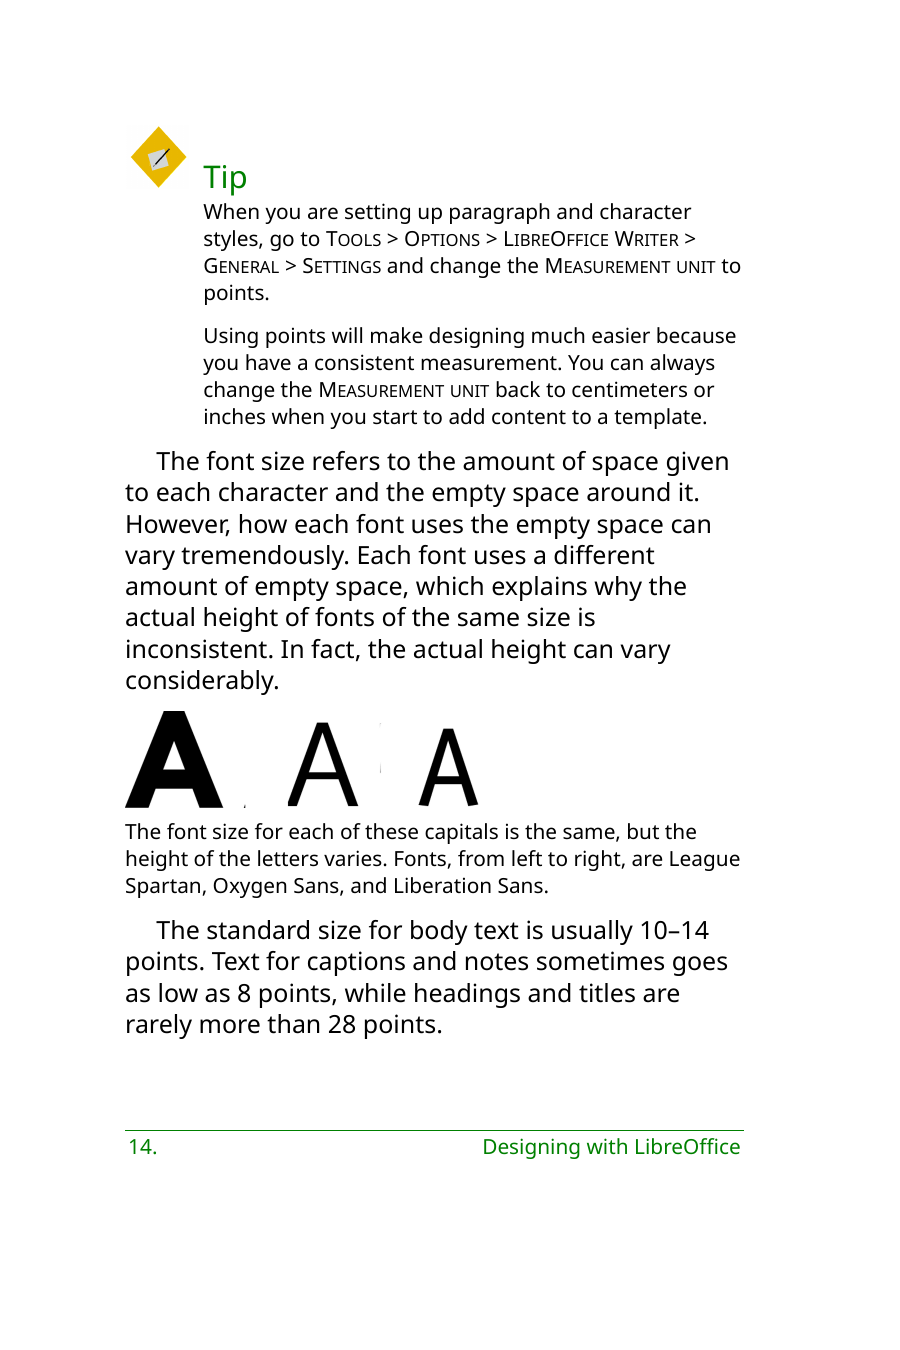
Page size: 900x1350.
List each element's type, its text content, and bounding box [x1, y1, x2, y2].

table_cell The font size for each of these capitals is the same, but the height of the letters varies. Fonts, from left to right, are League Spartan, Oxygen Sans, and Liberation Sans. [125, 810, 744, 899]
text Using points will make designing much easier because you have a consistent measurement. You can always change the Measurement unit back to centimeters or inches when you start to add content to a template. [203, 322, 744, 430]
picture [125, 711, 479, 808]
table_header [125, 711, 744, 810]
text When you are setting up paragraph and character styles, go to Tools > Options > LibreOffice Writer > General > Settings and change the Measurement unit to points. [203, 198, 744, 306]
picture [126, 125, 189, 189]
text The font size refers to the amount of space given to each character and the empty space around it. However, how each font uses the empty space can vary tremendously. Each font uses a different amount of empty space, which explains why the actual height of fonts of the same size is inconsistent. In fact, the actual height can vary considerably. [125, 446, 744, 696]
list Tip [125, 125, 744, 198]
text The standard size for body text is usually 10–14 points. Text for captions and notes sometimes goes as low as 8 points, while headings and titles are rarely more than 28 points. [125, 914, 744, 1039]
